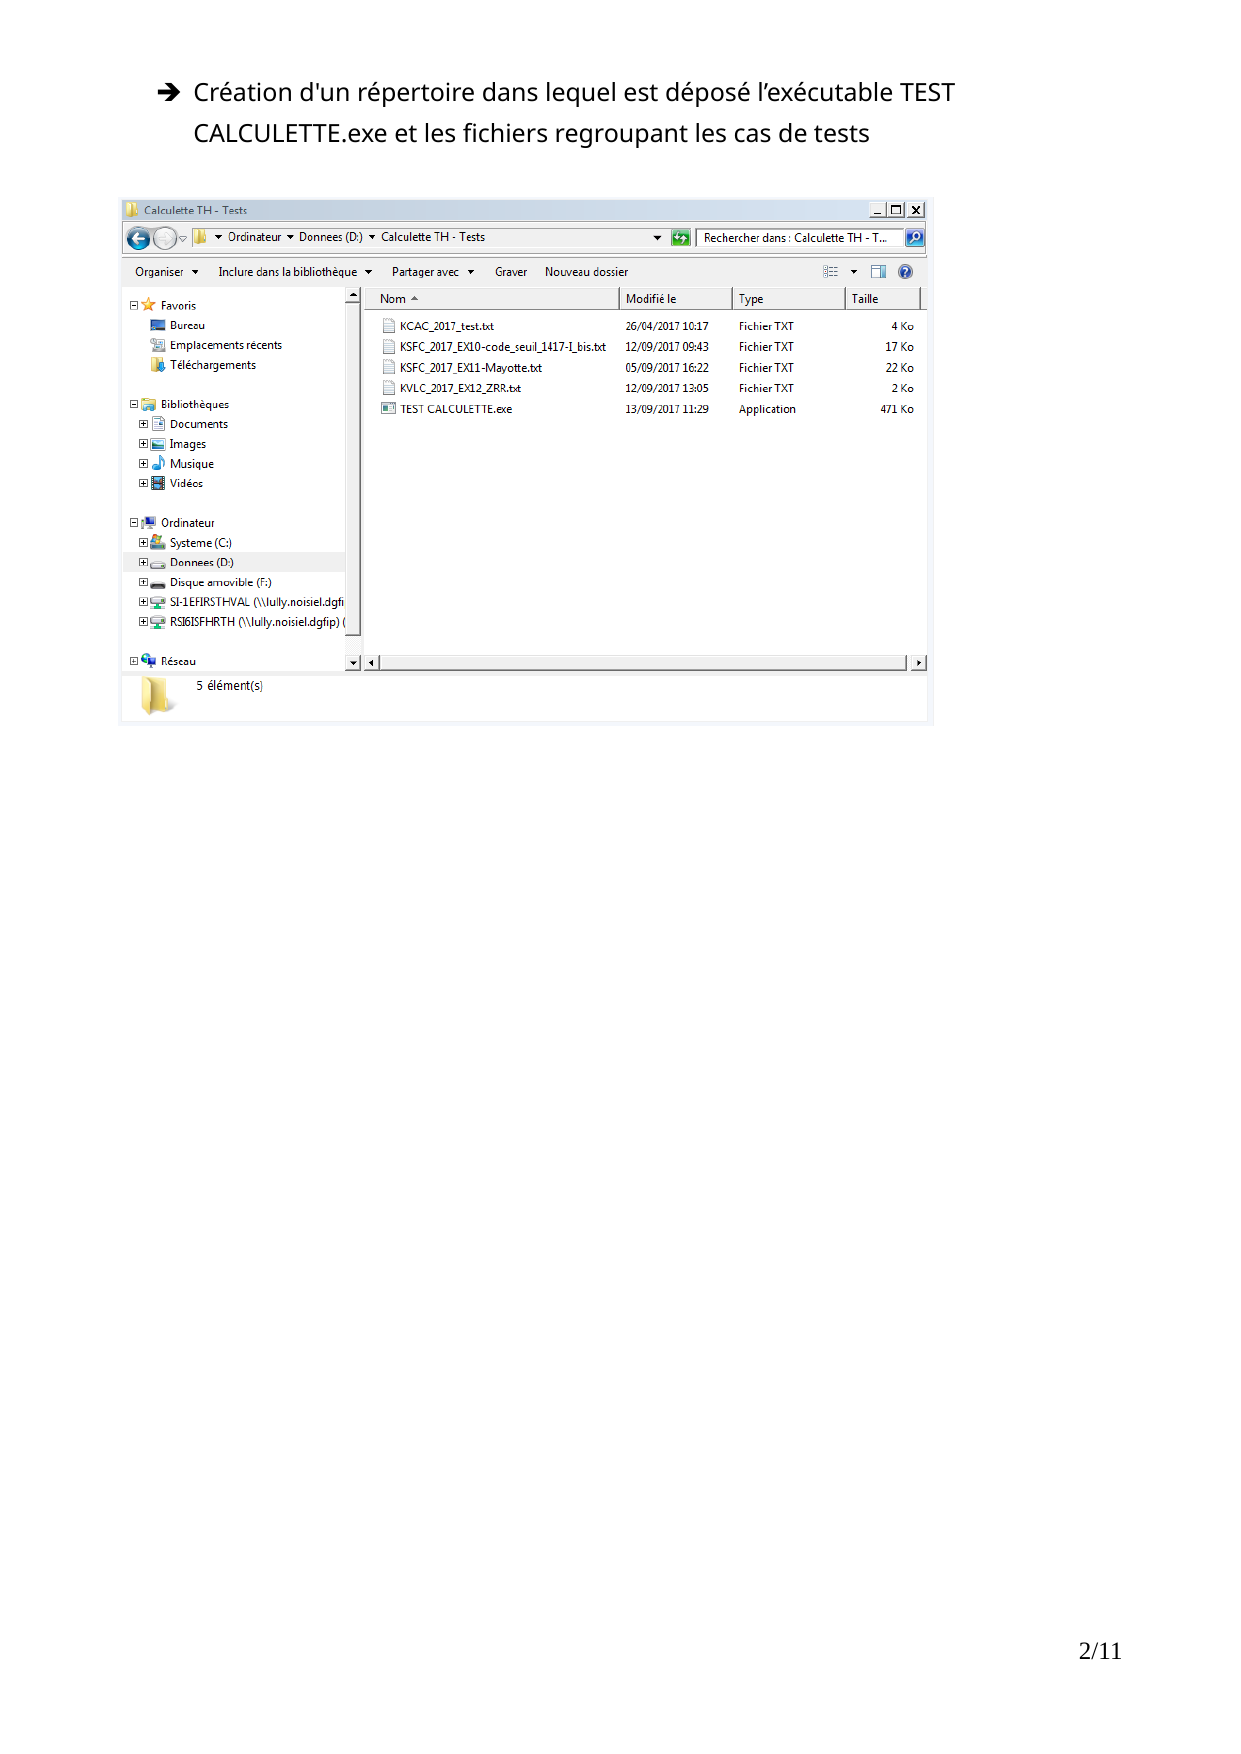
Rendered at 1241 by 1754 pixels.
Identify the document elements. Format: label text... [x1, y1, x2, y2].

picture [118, 197, 934, 726]
list Création d'un répertoire dans lequel est déposé l’exécutable TEST CALCULETTE.exe et les fichiers regroupant les cas de tests [156, 75, 1122, 150]
